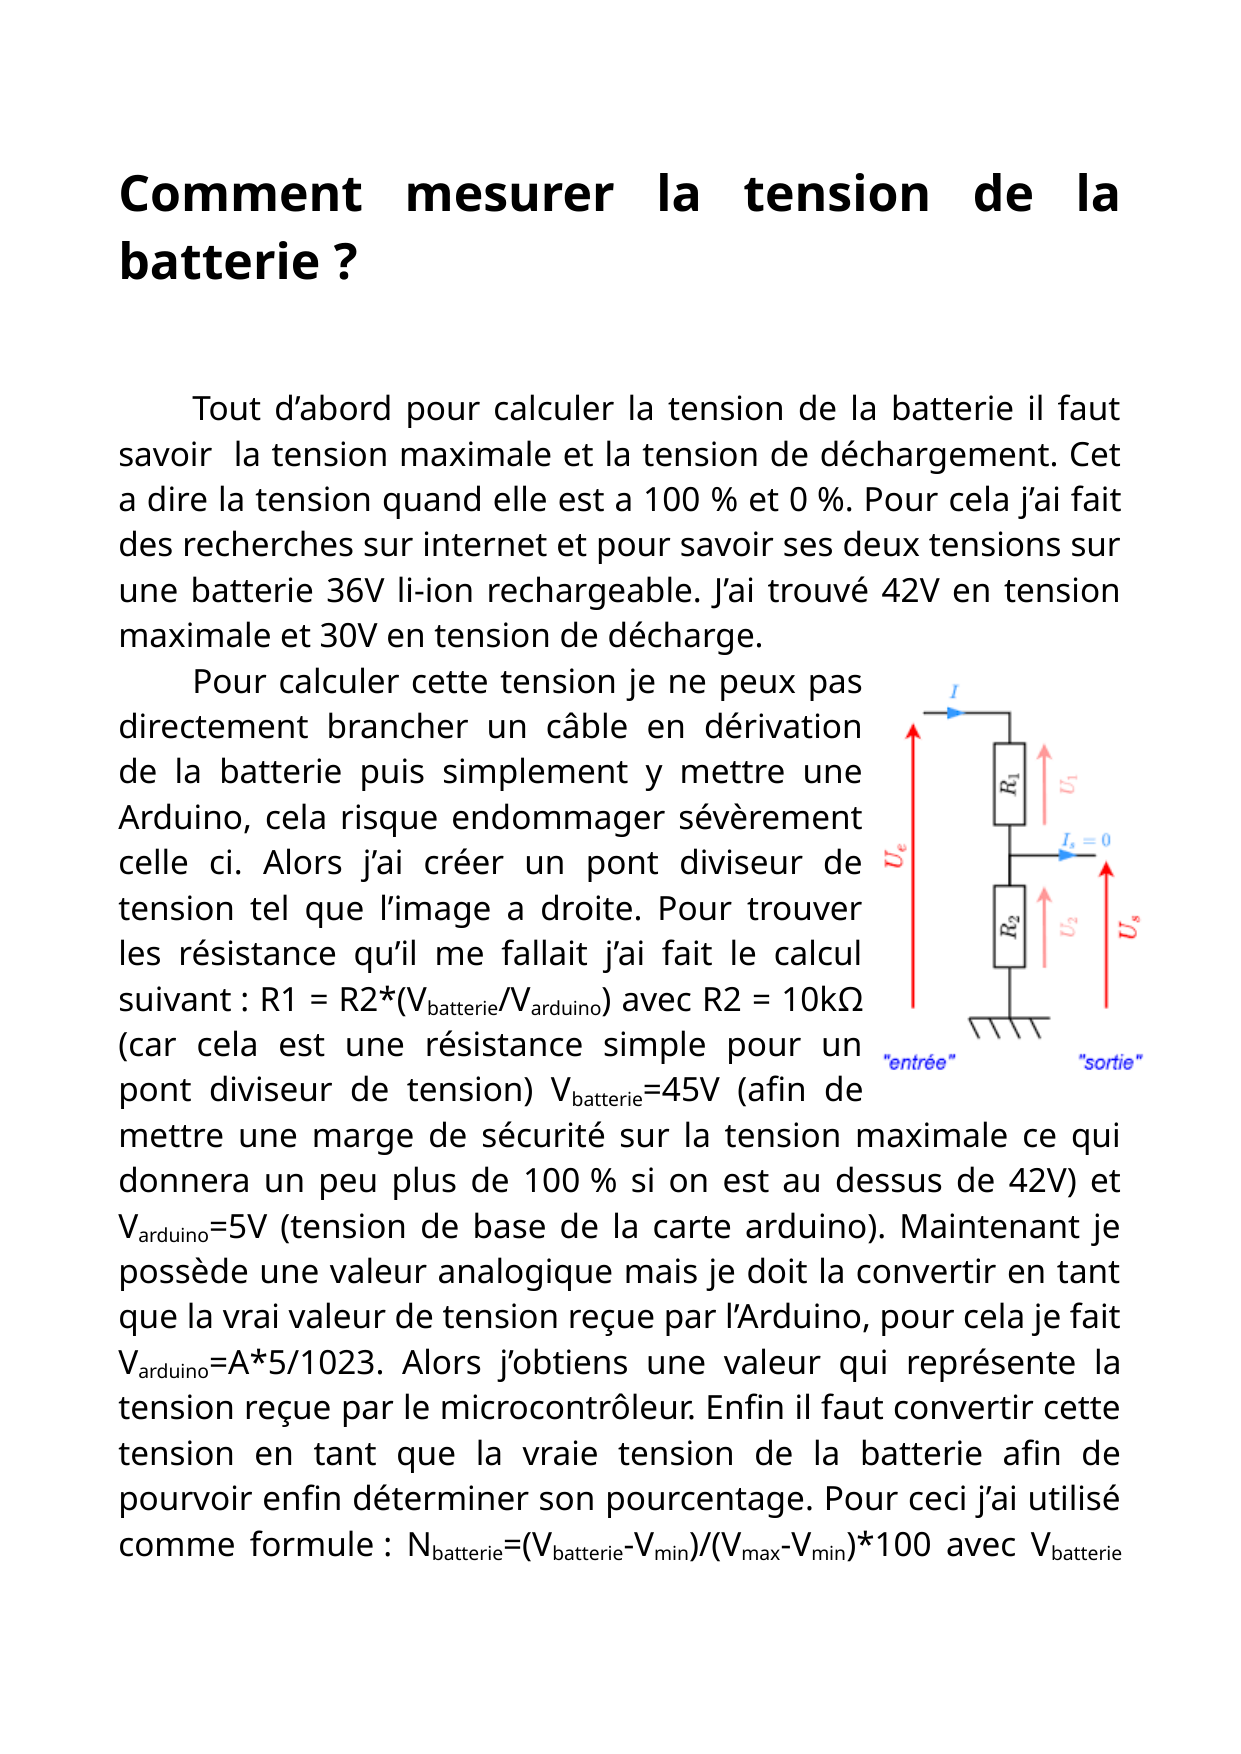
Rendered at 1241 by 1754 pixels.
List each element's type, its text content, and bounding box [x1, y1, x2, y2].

text Tout d’abord pour calculer la tension de la batterie il faut savoir la tension maximale et la tension de déchargement. Cet a dire la tension quand elle est a 100 % et 0 %. Pour cela j’ai fait des recherches sur internet et pour savoir ses deux tensions sur une batterie 36V li-ion rechargeable. J’ai trouvé 42V en tension maximale et 30V en tension de décharge. [118, 385, 1122, 657]
text Pour calculer cette tension je ne peux pas directement brancher un câble en dérivation de la batterie puis simplement y mettre une Arduino, cela risque endommager sévèrement celle ci. Alors j’ai créer un pont diviseur de tension tel que l’image a droite. Pour trouver les résistance qu’il me fallait j’ai fait le calcul suivant : R1 = R2*(Vbatterie/Varduino) avec R2 = 10kΩ (car cela est une résistance simple pour un pont diviseur de tension) Vbatterie=45V (afin de mettre une marge de sécurité sur la tension maximale ce qui donnera un peu plus de 100 % si on est au dessus de 42V) et Varduino=5V (tension de base de la carte arduino). Maintenant je possède une valeur analogique mais je doit la convertir en tant que la vrai valeur de tension reçue par l’Arduino, pour cela je fait Varduino=A*5/1023. Alors j’obtiens une valeur qui représente la tension reçue par le microcontrôleur. Enfin il faut convertir cette tension en tant que la vraie tension de la batterie afin de pourvoir enfin déterminer son pourcentage. Pour ceci j’ai utilisé comme formule : Nbatterie=(Vbatterie-Vmin)/(Vmax-Vmin)*100 avec Vbatterie [118, 657, 1122, 1566]
text Comment mesurer la tension de la batterie ? [118, 158, 1122, 294]
picture [863, 667, 1162, 1081]
